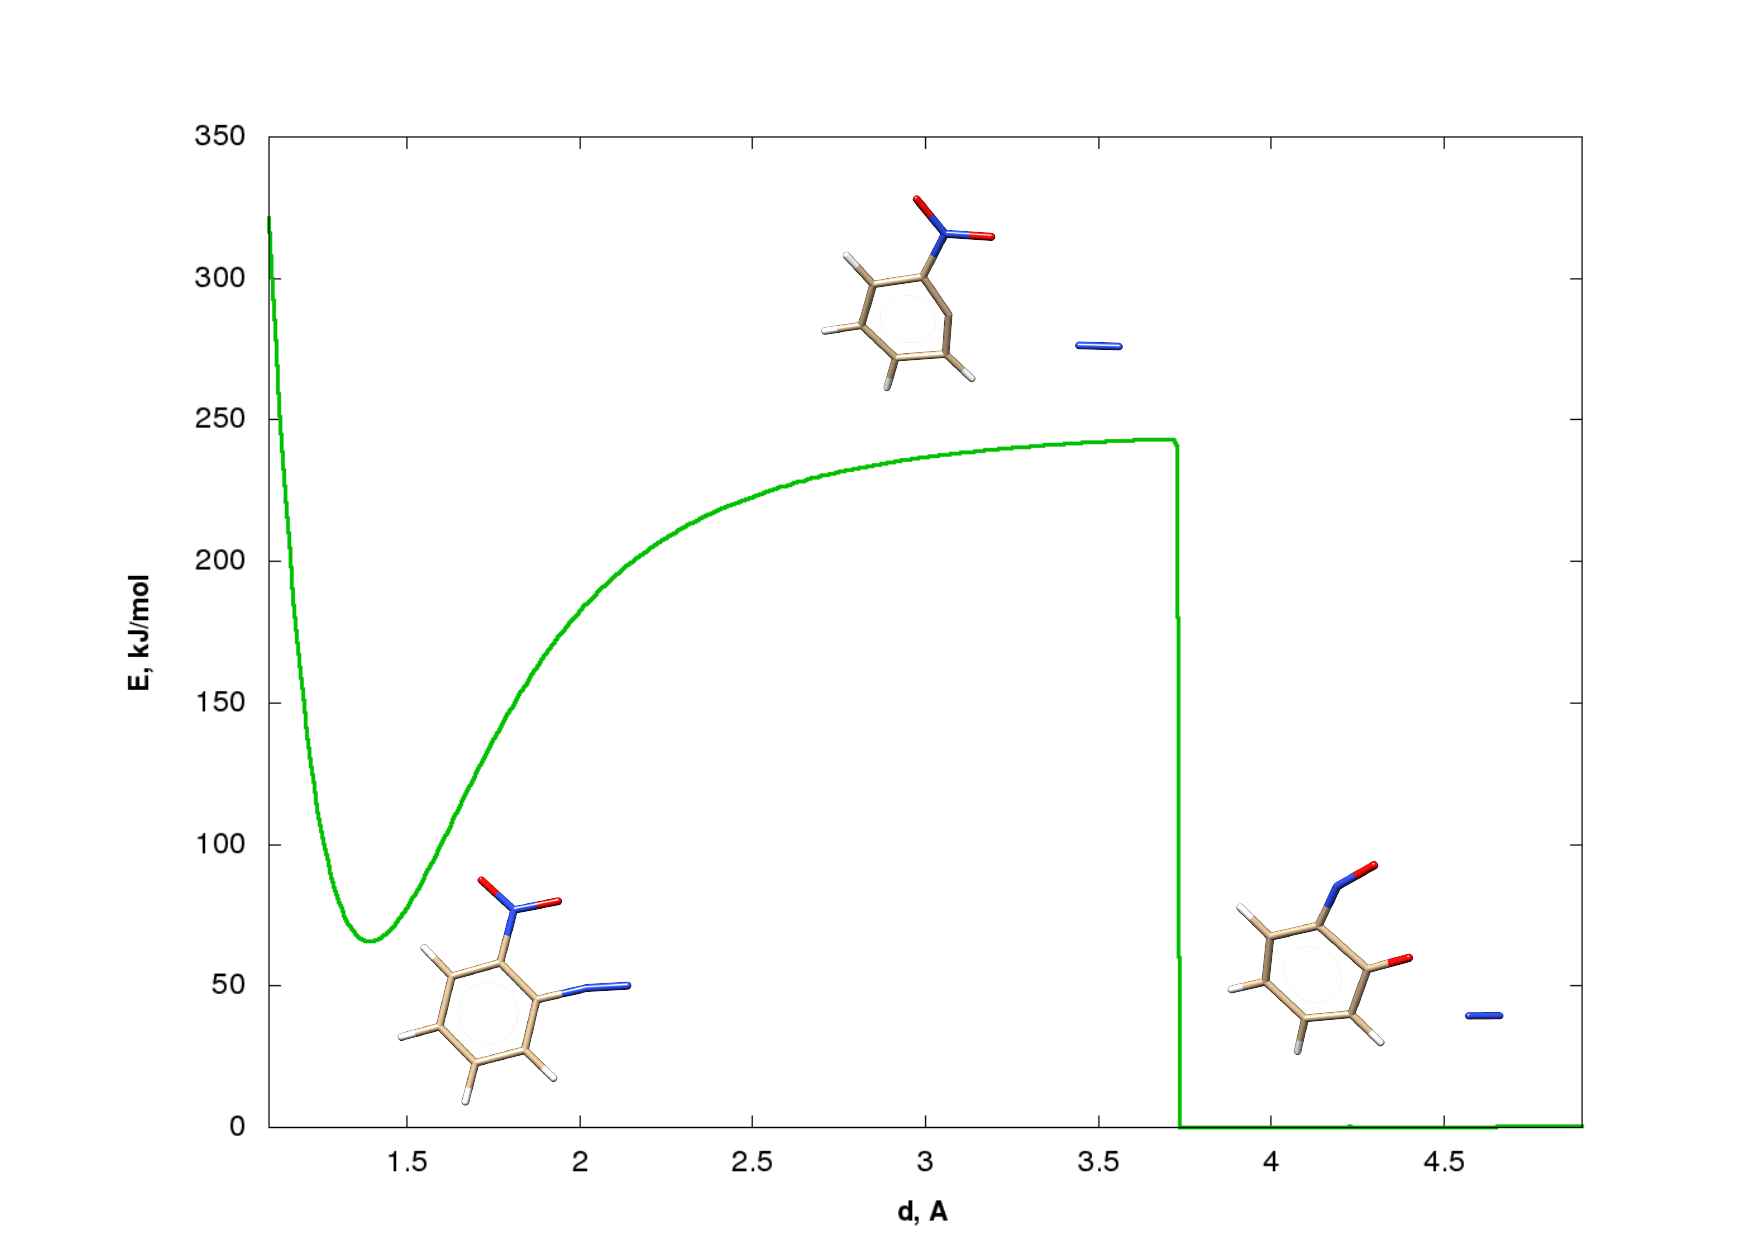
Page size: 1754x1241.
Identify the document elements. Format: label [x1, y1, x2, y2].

picture [118, 102, 1636, 1241]
